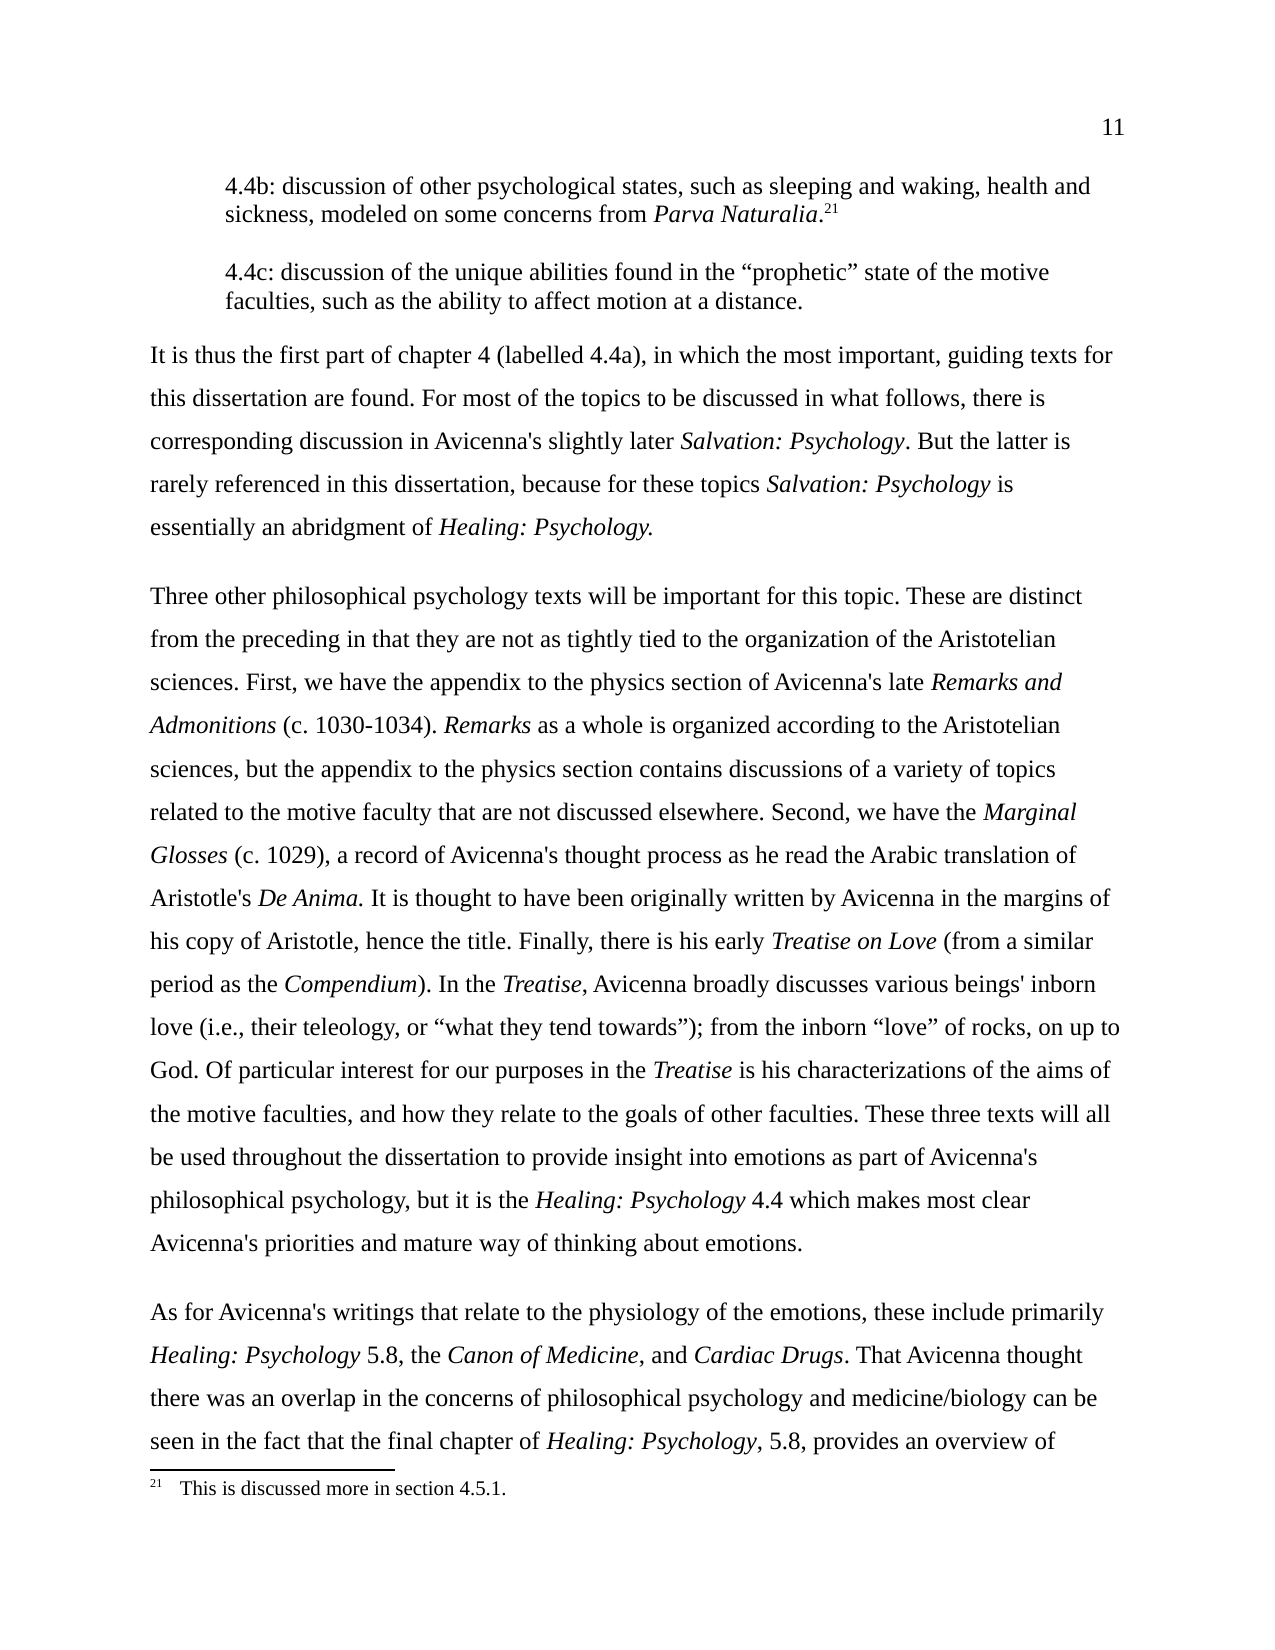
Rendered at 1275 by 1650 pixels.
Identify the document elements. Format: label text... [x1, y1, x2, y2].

text As for Avicenna's writings that relate to the physiology of the emotions, these include primarily Healing: Psychology 5.8, the Canon of Medicine, and Cardiac Drugs. That Avicenna thought there was an overlap in the concerns of philosophical psychology and medicine/biology can be seen in the fact that the final chapter of Healing: Psychology, 5.8, provides an overview of [150, 1297, 1125, 1455]
text It is thus the first part of chapter 4 (labelled 4.4a), in which the most important, guiding texts for this dissertation are found. For most of the topics to be discussed in what follows, there is corresponding discussion in Avicenna's slightly later Salvation: Psychology. But the latter is rarely referenced in this dissertation, because for these topics Salvation: Psychology is essentially an abridgment of Healing: Psychology. [150, 340, 1125, 541]
list 4.4c: discussion of the unique abilities found in the “prophetic” state of the motive faculties, such as the ability to affect motion at a distance. [187, 257, 1125, 314]
text Three other philosophical psychology texts will be important for this topic. These are distinct from the preceding in that they are not as tightly tied to the organization of the Aristotelian sciences. First, we have the appendix to the physics section of Avicenna's late Remarks and Admonitions (c. 1030-1034). Remarks as a whole is organized according to the Aristotelian sciences, but the appendix to the physics section contains discussions of a variety of topics related to the motive faculty that are not discussed elsewhere. Second, we have the Marginal Glosses (c. 1029), a record of Avicenna's thought process as he read the Arabic translation of Aristotle's De Anima. It is thought to have been originally written by Avicenna in the margins of his copy of Aristotle, hence the title. Finally, there is his early Treatise on Love (from a similar period as the Compendium). In the Treatise, Avicenna broadly discusses various beings' inborn love (i.e., their teleology, or “what they tend towards”); from the inborn “love” of rocks, on up to God. Of particular interest for our purposes in the Treatise is his characterizations of the aims of the motive faculties, and how they relate to the goals of other faculties. These three texts will all be used throughout the dissertation to provide insight into emotions as part of Avicenna's philosophical psychology, but it is the Healing: Psychology 4.4 which makes most clear Avicenna's priorities and mature way of thinking about emotions. [150, 581, 1125, 1257]
list 4.4b: discussion of other psychological states, such as sleeping and waking, health and sickness, modeled on some concerns from Parva Naturalia. [187, 171, 1125, 228]
list This is discussed more in section 4.5.1. [150, 1476, 1125, 1500]
